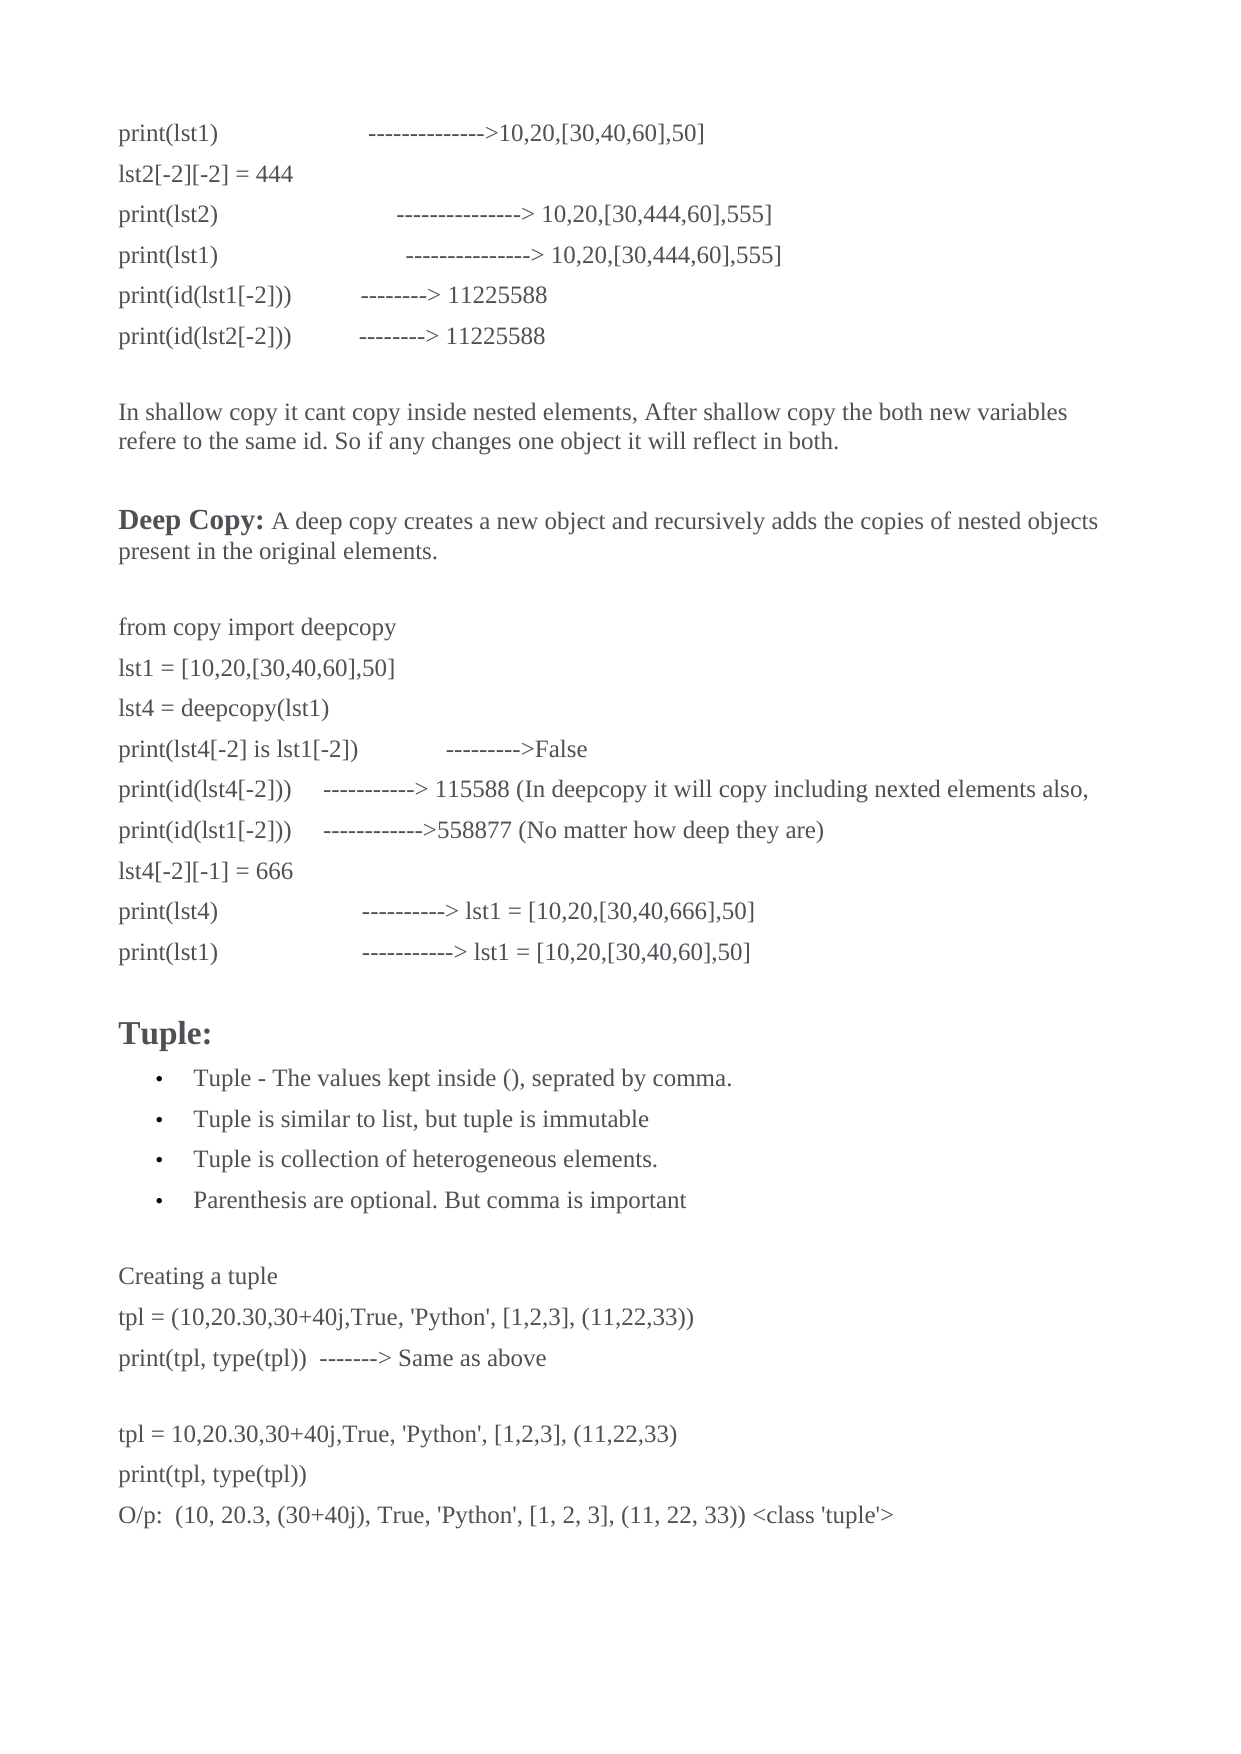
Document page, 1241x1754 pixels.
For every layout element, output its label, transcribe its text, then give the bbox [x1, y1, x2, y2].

text print(tpl, type(tpl)) -------> Same as above [118, 1343, 1122, 1371]
text In shallow copy it cant copy inside nested elements, After shallow copy the both new variables refere to the same id. So if any changes one object it will reflect in both. [118, 397, 1122, 455]
text print(lst4[-2] is lst1[-2]) --------->False [118, 734, 1122, 763]
text O/p: (10, 20.3, (30+40j), True, 'Python', [1, 2, 3], (11, 22, 33)) <class 'tuple'> [118, 1500, 1122, 1529]
text lst4[-2][-1] = 666 [118, 856, 1122, 884]
text print(id(lst1[-2])) --------> 11225588 [118, 281, 1122, 309]
text print(lst1) -------------->10,20,[30,40,60],50] [118, 118, 1122, 147]
list Tuple is similar to list, but tuple is immutable [156, 1104, 1122, 1133]
text print(id(lst1[-2])) ------------>558877 (No matter how deep they are) [118, 815, 1122, 844]
text tpl = 10,20.30,30+40j,True, 'Python', [1,2,3], (11,22,33) [118, 1419, 1122, 1447]
list Tuple - The values kept inside (), seprated by comma. [156, 1063, 1122, 1092]
text print(lst4) ----------> lst1 = [10,20,[30,40,666],50] [118, 896, 1122, 925]
text lst2[-2][-2] = 444 [118, 159, 1122, 187]
text print(lst2) ---------------> 10,20,[30,444,60],555] [118, 199, 1122, 228]
text lst1 = [10,20,[30,40,60],50] [118, 653, 1122, 681]
text from copy import deepcopy [118, 612, 1122, 641]
text print(tpl, type(tpl)) [118, 1459, 1122, 1488]
text print(lst1) ---------------> 10,20,[30,444,60],555] [118, 240, 1122, 269]
text print(id(lst4[-2])) -----------> 115588 (In deepcopy it will copy including nexted elements also, [118, 774, 1122, 803]
text print(lst1) -----------> lst1 = [10,20,[30,40,60],50] [118, 937, 1122, 966]
list Tuple is collection of heterogeneous elements. [156, 1144, 1122, 1173]
text print(id(lst2[-2])) --------> 11225588 [118, 321, 1122, 350]
list Parenthesis are optional. But comma is important [156, 1185, 1122, 1214]
text Deep Copy: A deep copy creates a new object and recursively adds the copies of nested objects present in the original elements. [118, 502, 1122, 564]
text tpl = (10,20.30,30+40j,True, 'Python', [1,2,3], (11,22,33)) [118, 1302, 1122, 1331]
text lst4 = deepcopy(lst1) [118, 693, 1122, 722]
text Creating a tuple [118, 1261, 1122, 1290]
text Tuple: [118, 1013, 1122, 1051]
